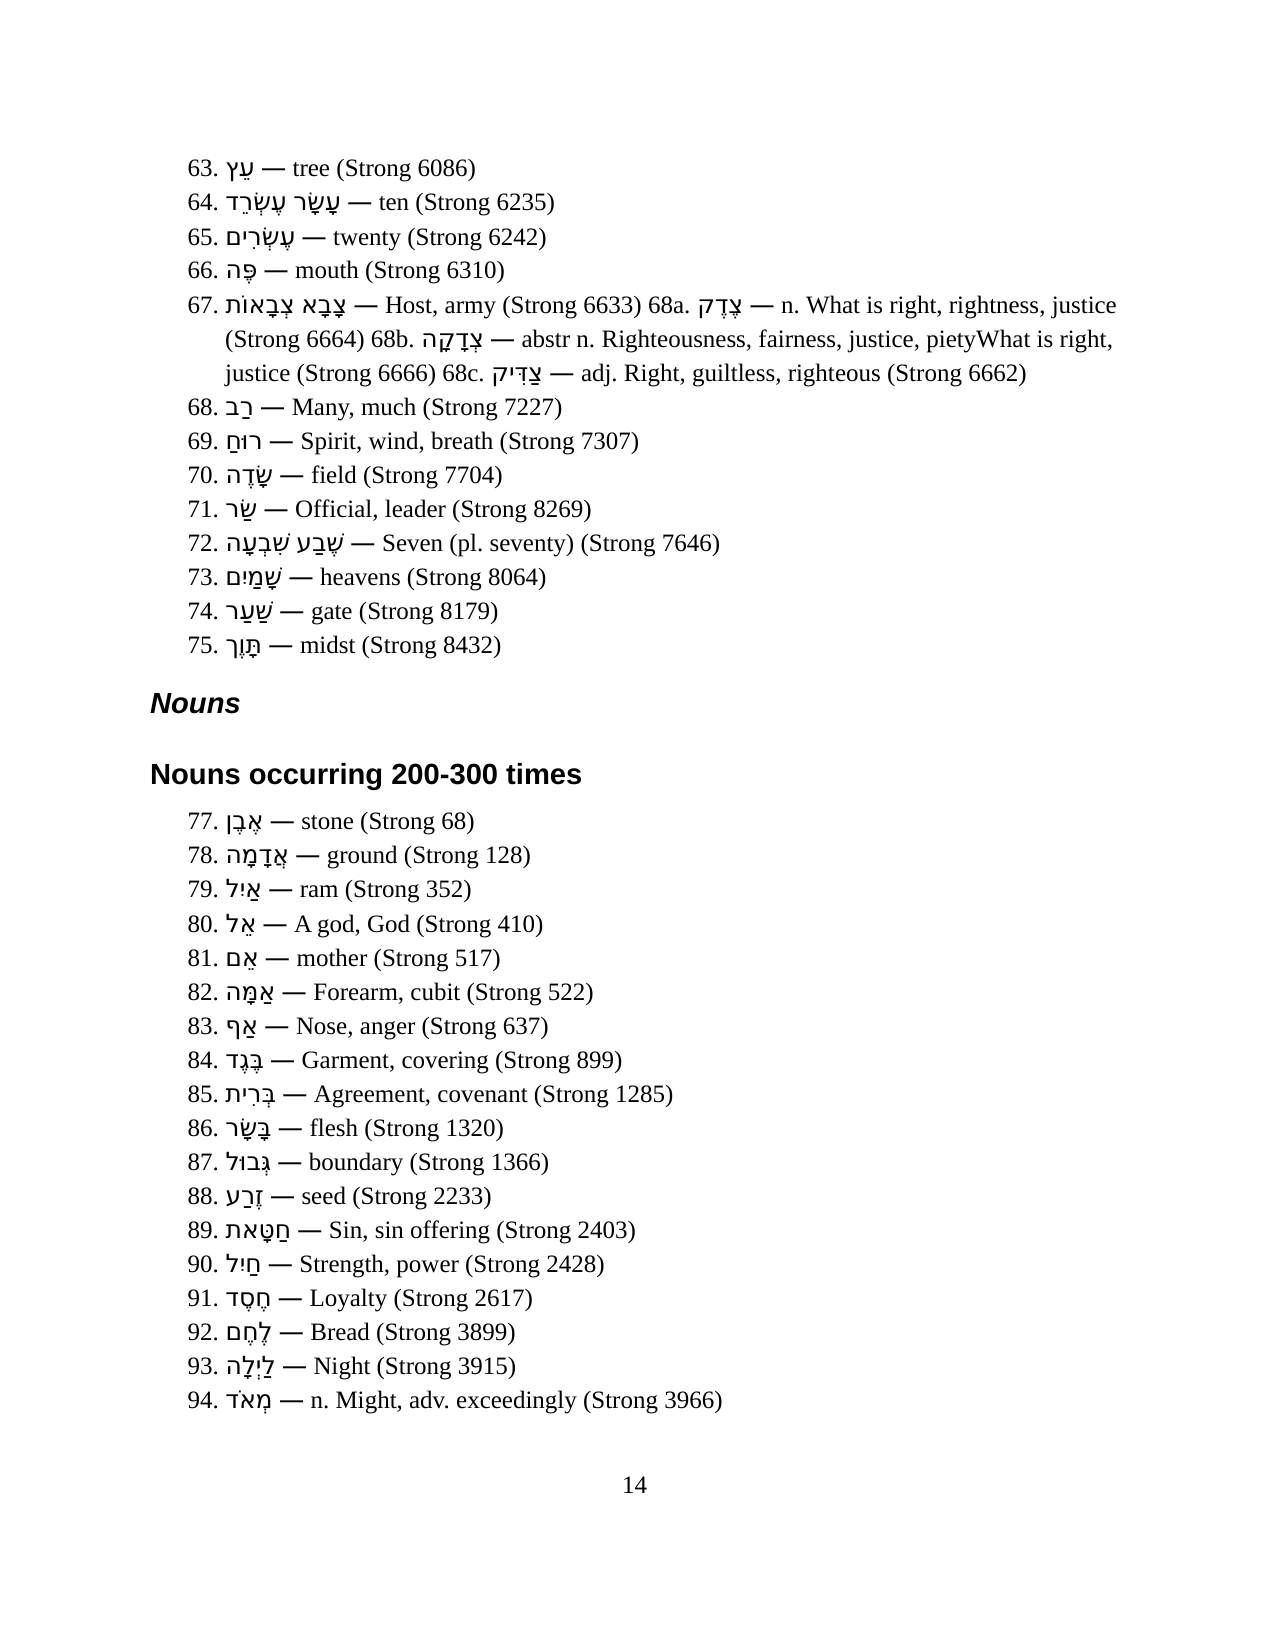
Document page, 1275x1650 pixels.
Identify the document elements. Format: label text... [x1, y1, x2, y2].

list צָבָא צְבָאוֹת — Host, army (Strong 6633) 68a. צֶדֶק — n. What is right, rightness, justice (Strong 6664) 68b. צְדָקָה — abstr n. Righteousness, fairness, justice, pietyWhat is right, justice (Strong 6666) 68c. צַדִּיק — adj. Right, guiltless, righteous (Strong 6662) [187, 286, 1125, 388]
list שָׂדֶה — field (Strong 7704) [187, 457, 1125, 491]
list בָּשָׂר — flesh (Strong 1320) [187, 1109, 1125, 1144]
list שַׂר — Official, leader (Strong 8269) [187, 491, 1125, 525]
list חַיִל — Strength, power (Strong 2428) [187, 1246, 1125, 1280]
subtitle Nouns occurring 200-300 times [150, 757, 1125, 791]
list לַיְלָה — Night (Strong 3915) [187, 1348, 1125, 1382]
list תָּוֶך — midst (Strong 8432) [187, 627, 1125, 661]
list בֶּגֶד — Garment, covering (Strong 899) [187, 1041, 1125, 1076]
list בְּרִית — Agreement, covenant (Strong 1285) [187, 1076, 1125, 1109]
list רַב — Many, much (Strong 7227) [187, 388, 1125, 422]
list אֲדָמָה — ground (Strong 128) [187, 837, 1125, 871]
list מְאֹד — n. Might, adv. exceedingly (Strong 3966) [187, 1382, 1125, 1416]
list אֶבֶן — stone (Strong 68) [187, 803, 1125, 837]
list גְּבוּל — boundary (Strong 1366) [187, 1144, 1125, 1178]
list אֵם — mother (Strong 517) [187, 939, 1125, 973]
list שֶׁבַע שִׁבְעָה — Seven (pl. seventy) (Strong 7646) [187, 525, 1125, 559]
list עֵץ — tree (Strong 6086) [187, 150, 1125, 184]
list אֵל — A god, God (Strong 410) [187, 905, 1125, 939]
list זֶרַע — seed (Strong 2233) [187, 1178, 1125, 1212]
list שָׁמַיִם — heavens (Strong 8064) [187, 559, 1125, 593]
list עֶשְׂרִים — twenty (Strong 6242) [187, 218, 1125, 252]
subtitle Nouns [150, 686, 1125, 719]
list רוּחַ — Spirit, wind, breath (Strong 7307) [187, 422, 1125, 457]
list לֶחֶם — Bread (Strong 3899) [187, 1314, 1125, 1348]
list חַטָּאת — Sin, sin offering (Strong 2403) [187, 1212, 1125, 1246]
list עָשָׂר עֶשְׂרֵד — ten (Strong 6235) [187, 184, 1125, 218]
list אַף — Nose, anger (Strong 637) [187, 1007, 1125, 1041]
list פֶּה — mouth (Strong 6310) [187, 252, 1125, 286]
list חֶסֶד — Loyalty (Strong 2617) [187, 1280, 1125, 1314]
list אַיִל — ram (Strong 352) [187, 871, 1125, 905]
list שַׁעַר — gate (Strong 8179) [187, 593, 1125, 627]
list אַמָּה — Forearm, cubit (Strong 522) [187, 973, 1125, 1007]
